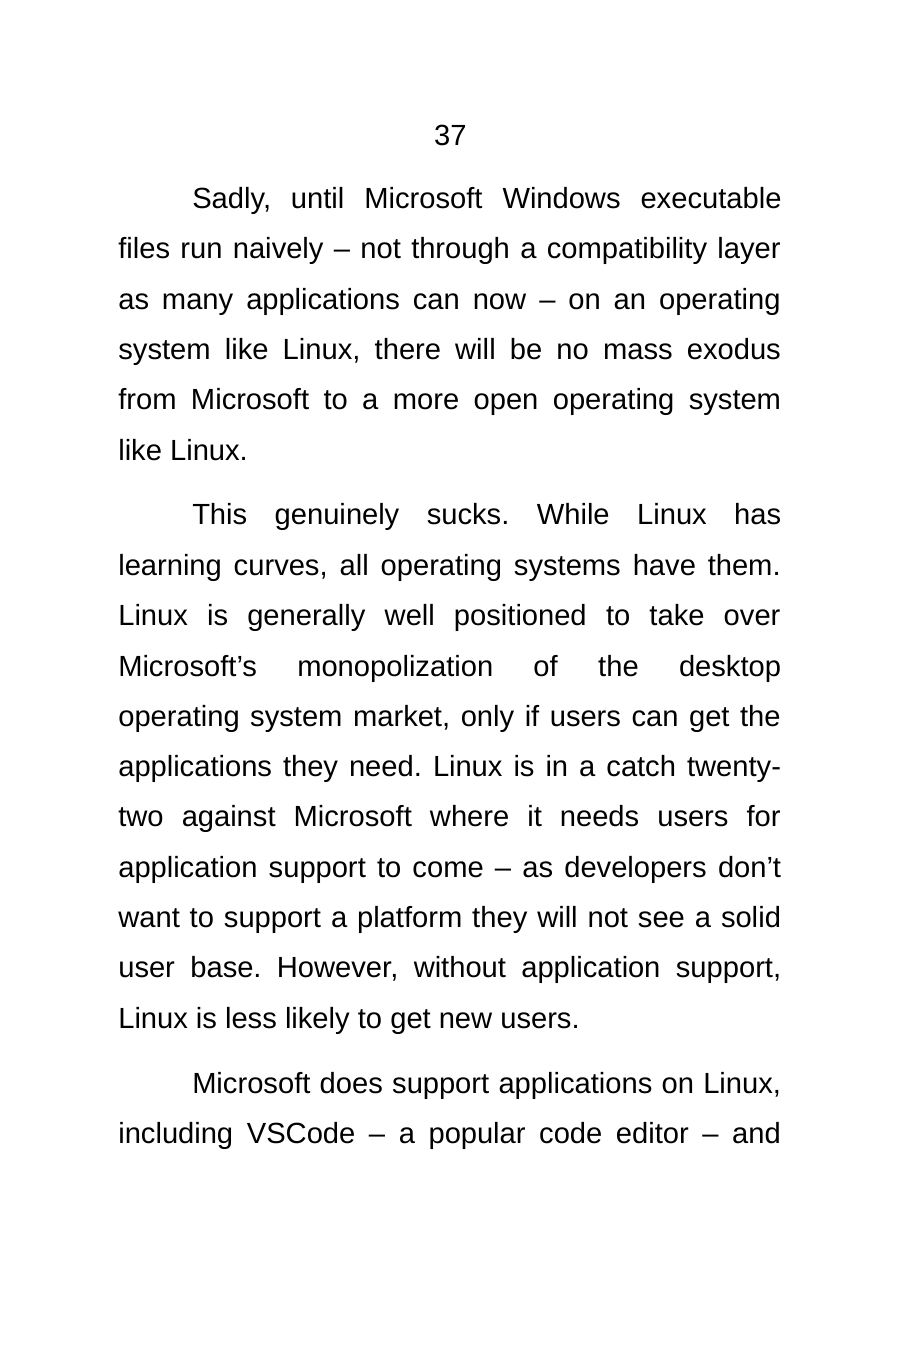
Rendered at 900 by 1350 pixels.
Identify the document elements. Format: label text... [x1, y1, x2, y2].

text This genuinely sucks. While Linux has learning curves, all operating systems have them. Linux is generally well positioned to take over Microsoft’s monopolization of the desktop operating system market, only if users can get the applications they need. Linux is in a catch twenty-two against Microsoft where it needs users for application support to come – as developers don’t want to support a platform they will not see a solid user base. However, without application support, Linux is less likely to get new users. [118, 498, 782, 1034]
text Microsoft does support applications on Linux, including VSCode – a popular code editor – and [118, 1066, 782, 1149]
text Sadly, until Microsoft Windows executable files run naively – not through a compatibility layer as many applications can now – on an operating system like Linux, there will be no mass exodus from Microsoft to a more open operating system like Linux. [118, 181, 782, 466]
